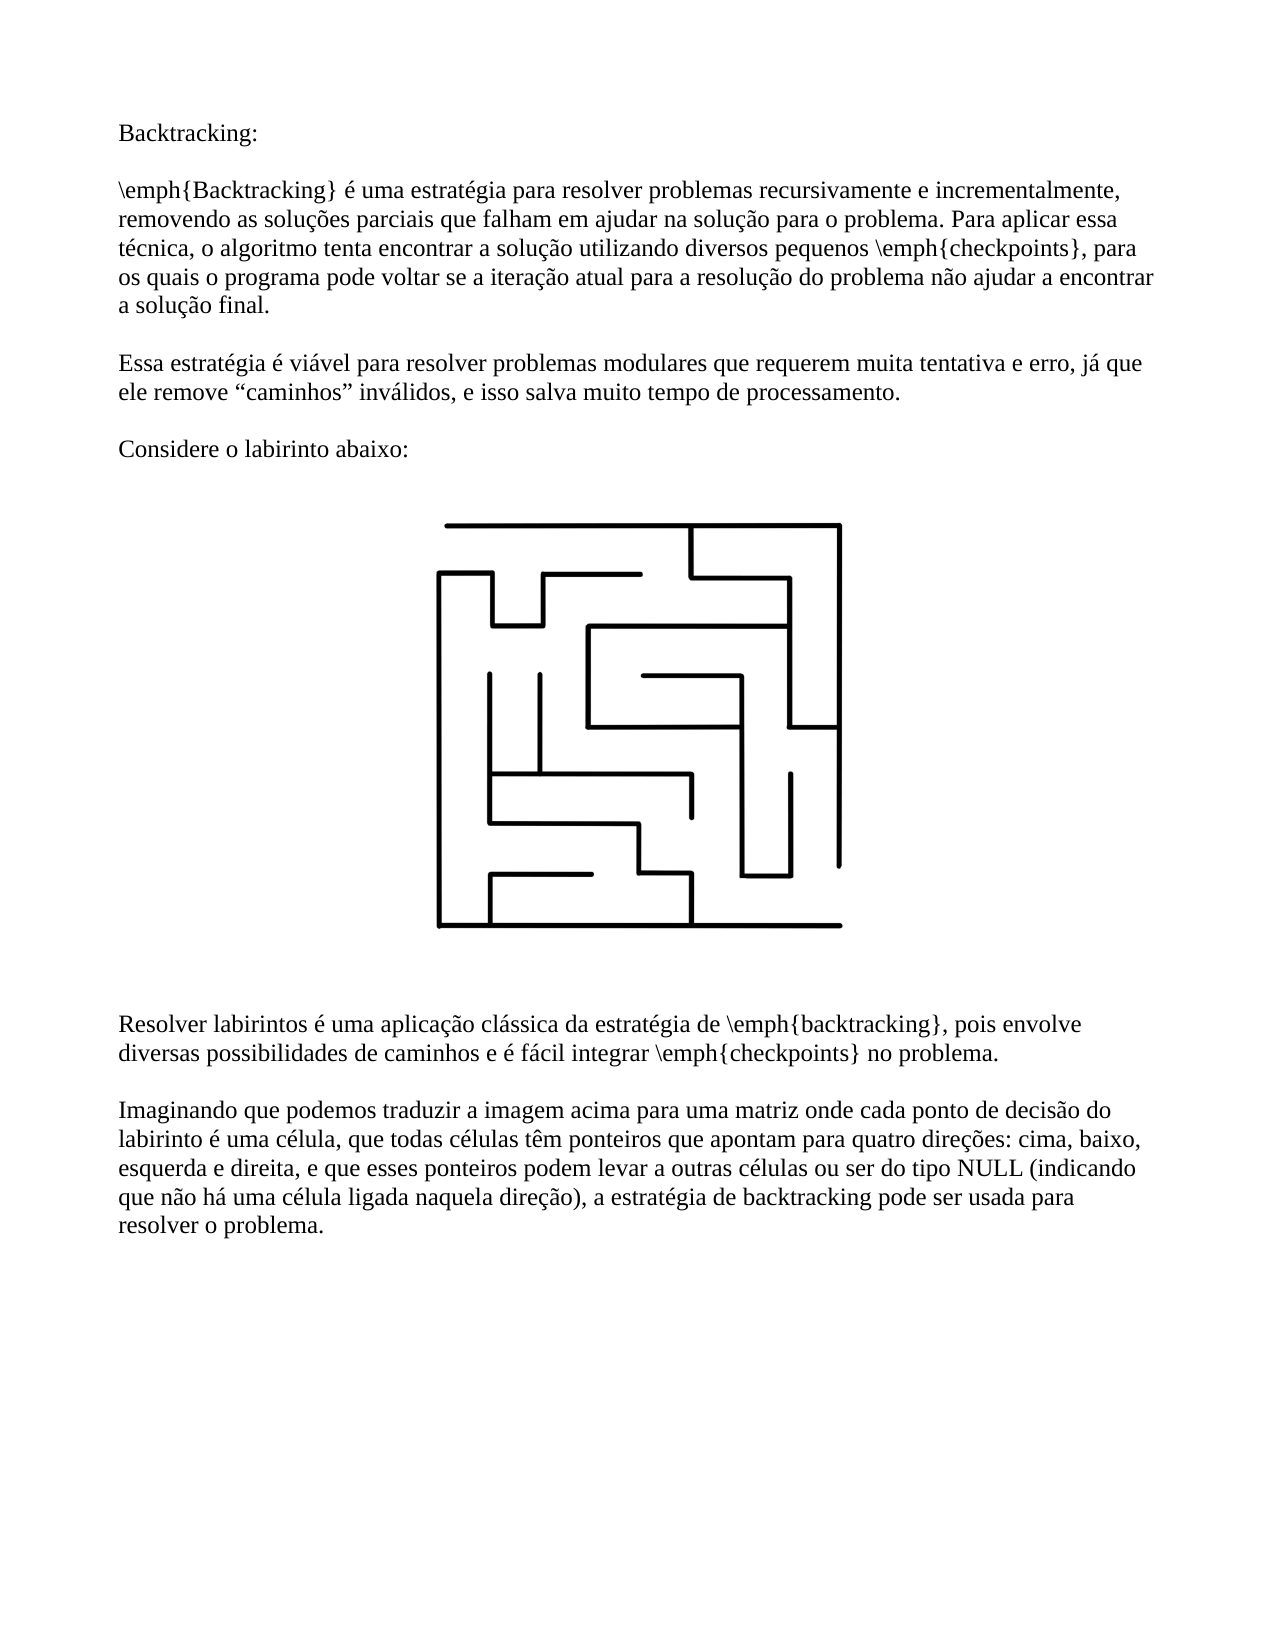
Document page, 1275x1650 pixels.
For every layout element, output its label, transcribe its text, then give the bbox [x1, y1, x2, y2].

text Essa estratégia é viável para resolver problemas modulares que requerem muita tentativa e erro, já que ele remove “caminhos” inválidos, e isso salva muito tempo de processamento. [118, 348, 1157, 406]
picture [379, 491, 896, 977]
text Imaginando que podemos traduzir a imagem acima para uma matriz onde cada ponto de decisão do labirinto é uma célula, que todas células têm ponteiros que apontam para quatro direções: cima, baixo, esquerda e direita, e que esses ponteiros podem levar a outras células ou ser do tipo NULL (indicando que não há uma célula ligada naquela direção), a estratégia de backtracking pode ser usada para resolver o problema. [118, 1096, 1157, 1239]
text Backtracking: [118, 118, 1157, 147]
text \emph{Backtracking} é uma estratégia para resolver problemas recursivamente e incrementalmente, removendo as soluções parciais que falham em ajudar na solução para o problema. Para aplicar essa técnica, o algoritmo tenta encontrar a solução utilizando diversos pequenos \emph{checkpoints}, para os quais o programa pode voltar se a iteração atual para a resolução do problema não ajudar a encontrar a solução final. [118, 176, 1157, 319]
text Considere o labirinto abaixo: [118, 434, 1157, 463]
text Resolver labirintos é uma aplicação clássica da estratégia de \emph{backtracking}, pois envolve diversas possibilidades de caminhos e é fácil integrar \emph{checkpoints} no problema. [118, 1009, 1157, 1067]
